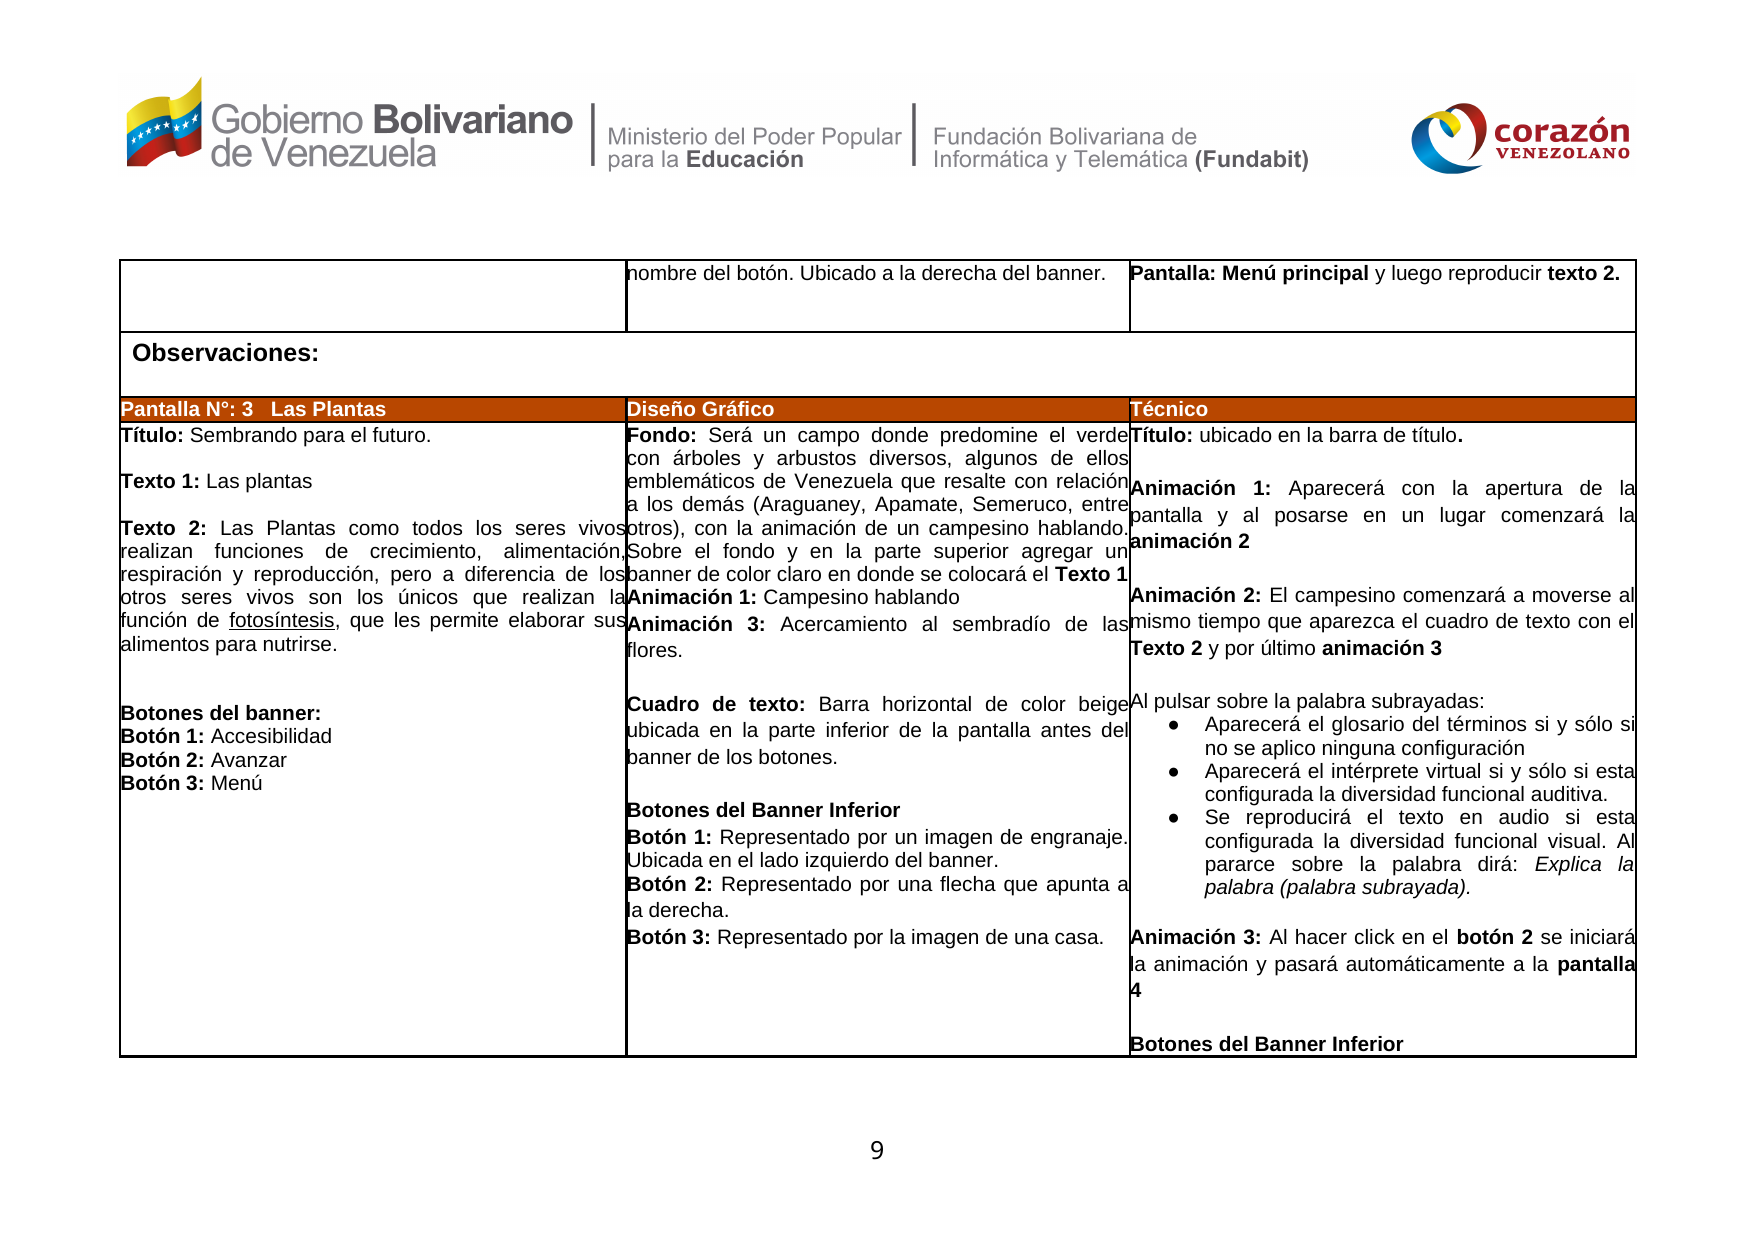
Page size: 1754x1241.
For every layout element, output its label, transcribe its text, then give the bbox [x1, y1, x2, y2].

table_cell Observaciones: [121, 333, 1635, 396]
table_cell Pantalla N°: 3 Las Plantas [121, 398, 625, 421]
table_cell [121, 261, 625, 331]
picture [118, 73, 1636, 177]
table_cell Diseño Gráfico [628, 398, 1129, 421]
table_cell Fondo: Será un campo donde predomine el verde con árboles y arbustos diversos, algunos de ellos emblemáticos de Venezuela que resalte con relación a los demás (Araguaney, Apamate, Semeruco, entre otros), con la animación de un campesino hablando. Sobre el fondo y en la parte superior agregar un banner de color claro en donde se colocará el Texto 1 Animación 1: Campesino hablando Animación 3: Acercamiento al sembradío de las flores. Cuadro de texto: Barra horizontal de color beige ubicada en la parte inferior de la pantalla antes del banner de los botones. Botones del Banner Inferior Botón 1: Representado por un imagen de engranaje. Ubicada en el lado izquierdo del banner. Botón 2: Representado por una flecha que apunta a la derecha. Botón 3: Representado por la imagen de una casa. [628, 423, 1129, 1055]
table_cell Pantalla: Menú principal y luego reproducir texto 2. [1131, 261, 1635, 331]
table_cell Título: ubicado en la barra de título. Animación 1: Aparecerá con la apertura de la pantalla y al posarse en un lugar comenzará la animación 2 Animación 2: El campesino comenzará a moverse al mismo tiempo que aparezca el cuadro de texto con el Texto 2 y por último animación 3 Al pulsar sobre la palabra subrayadas: Aparecerá el glosario del términos si y sólo si no se aplico ninguna configuración Aparecerá el intérprete virtual si y sólo si esta configurada la diversidad funcional auditiva. Se reproducirá el texto en audio si esta configurada la diversidad funcional visual. Al pararce sobre la palabra dirá: Explica la palabra (palabra subrayada). Animación 3: Al hacer click en el botón 2 se iniciará la animación y pasará automáticamente a la pantalla 4 Botones del Banner Inferior [1131, 423, 1635, 1055]
table_cell nombre del botón. Ubicado a la derecha del banner. [628, 261, 1129, 331]
table_cell Título: Sembrando para el futuro. Texto 1: Las plantas Texto 2: Las Plantas como todos los seres vivos realizan funciones de crecimiento, alimentación, respiración y reproducción, pero a diferencia de los otros seres vivos son los únicos que realizan la función de fotosíntesis, que les permite elaborar sus alimentos para nutrirse. Botones del banner: Botón 1: Accesibilidad Botón 2: Avanzar Botón 3: Menú [121, 423, 625, 1055]
table_cell Técnico [1131, 398, 1635, 421]
